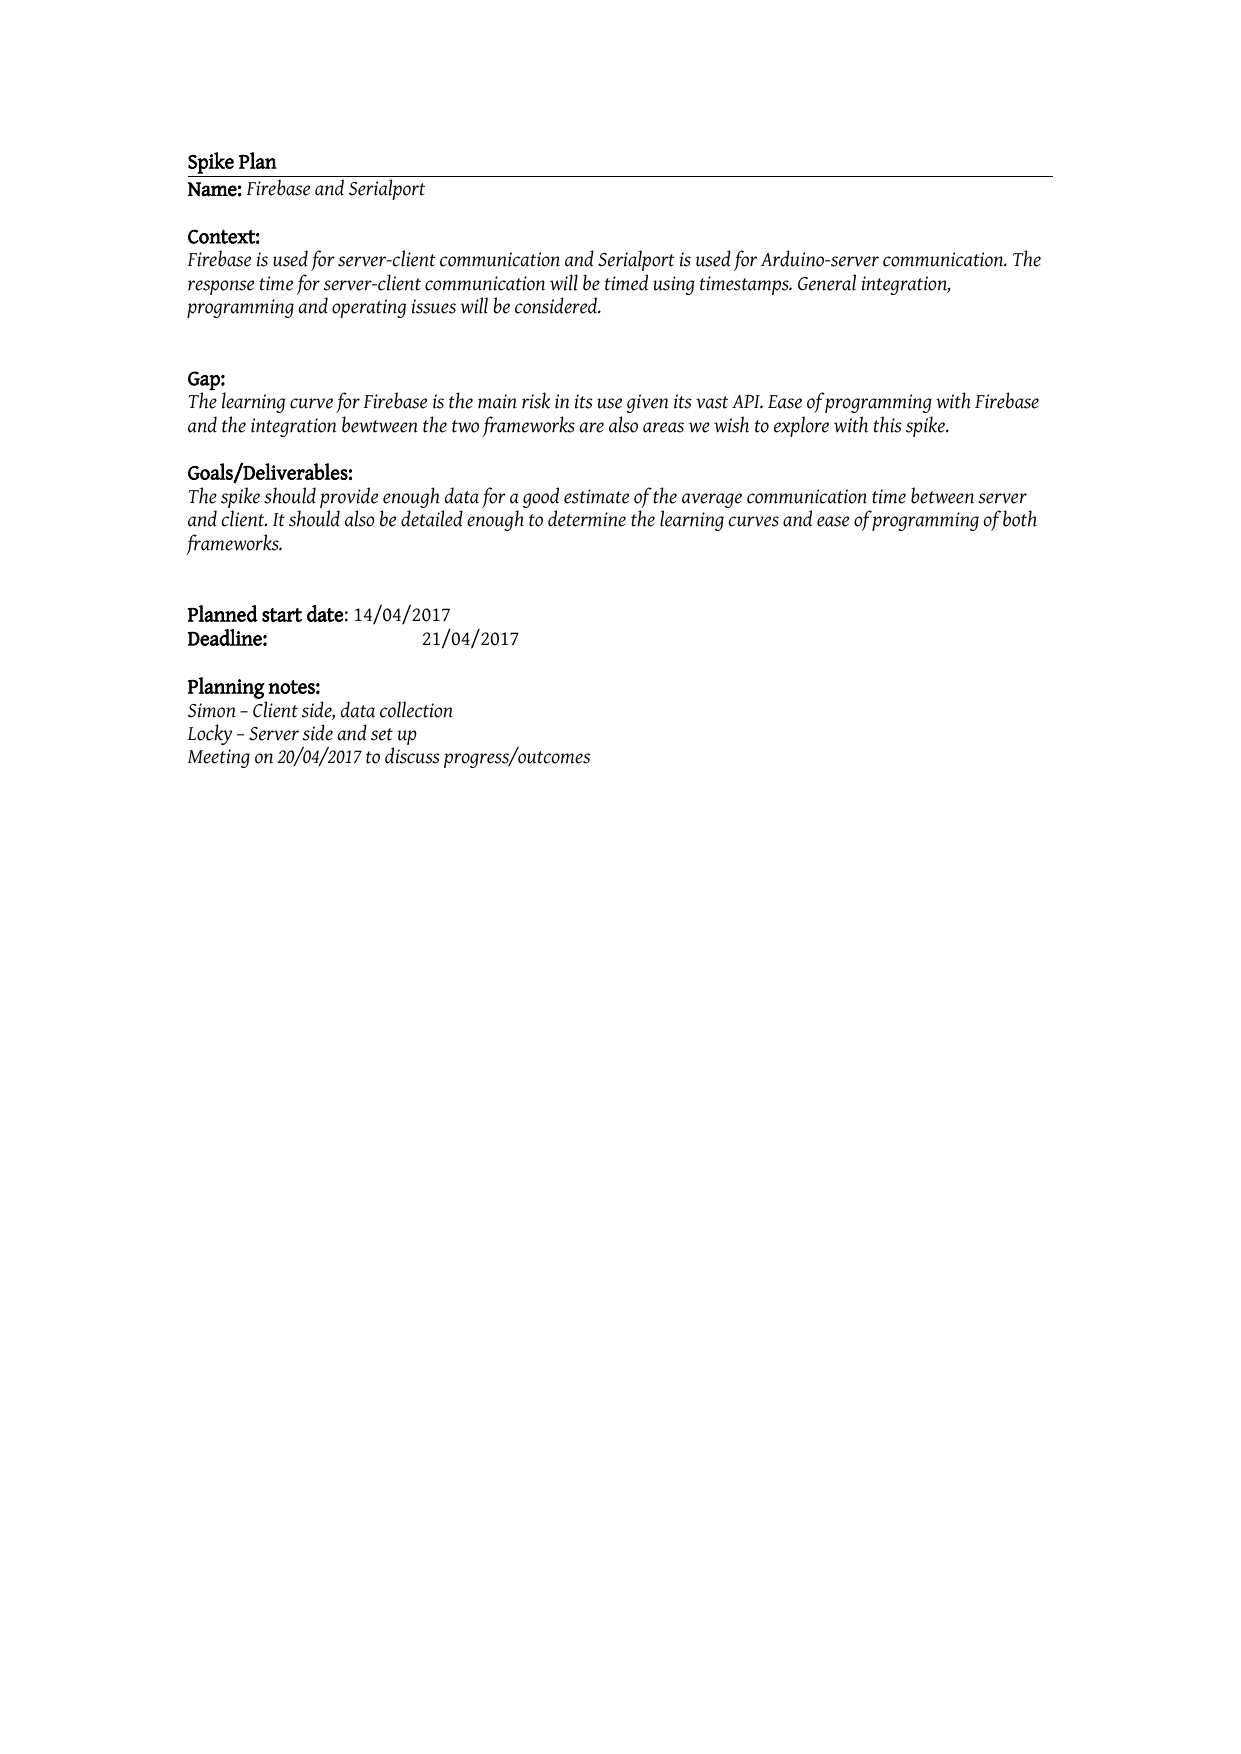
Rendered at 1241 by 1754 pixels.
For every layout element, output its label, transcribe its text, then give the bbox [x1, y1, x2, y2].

text Spike Plan [187, 150, 1053, 177]
text Meeting on 20/04/2017 to discuss progress/outcomes [187, 746, 1053, 769]
text Name: Firebase and Serialport [187, 177, 1053, 201]
text Simon – Client side, data collection [187, 699, 1053, 722]
text Context: [187, 225, 1053, 249]
text Planning notes: [187, 675, 1053, 699]
text Deadline: 21/04/2017 [187, 627, 1053, 651]
text Gap: [187, 367, 1053, 391]
text Planned start date: 14/04/2017 [187, 603, 1053, 627]
text Firebase is used for server-client communication and Serialport is used for Arduino-server communication. The response time for server-client communication will be timed using timestamps. General integration, programming and operating issues will be considered. [187, 249, 1053, 319]
text Goals/Deliverables: [187, 461, 1053, 485]
text The learning curve for Firebase is the main risk in its use given its vast API. Ease of programming with Firebase and the integration bewtween the two frameworks are also areas we wish to explore with this spike. [187, 391, 1053, 437]
text The spike should provide enough data for a good estimate of the average communication time between server and client. It should also be detailed enough to determine the learning curves and ease of programming of both frameworks. [187, 485, 1053, 555]
text Locky – Server side and set up [187, 722, 1053, 746]
